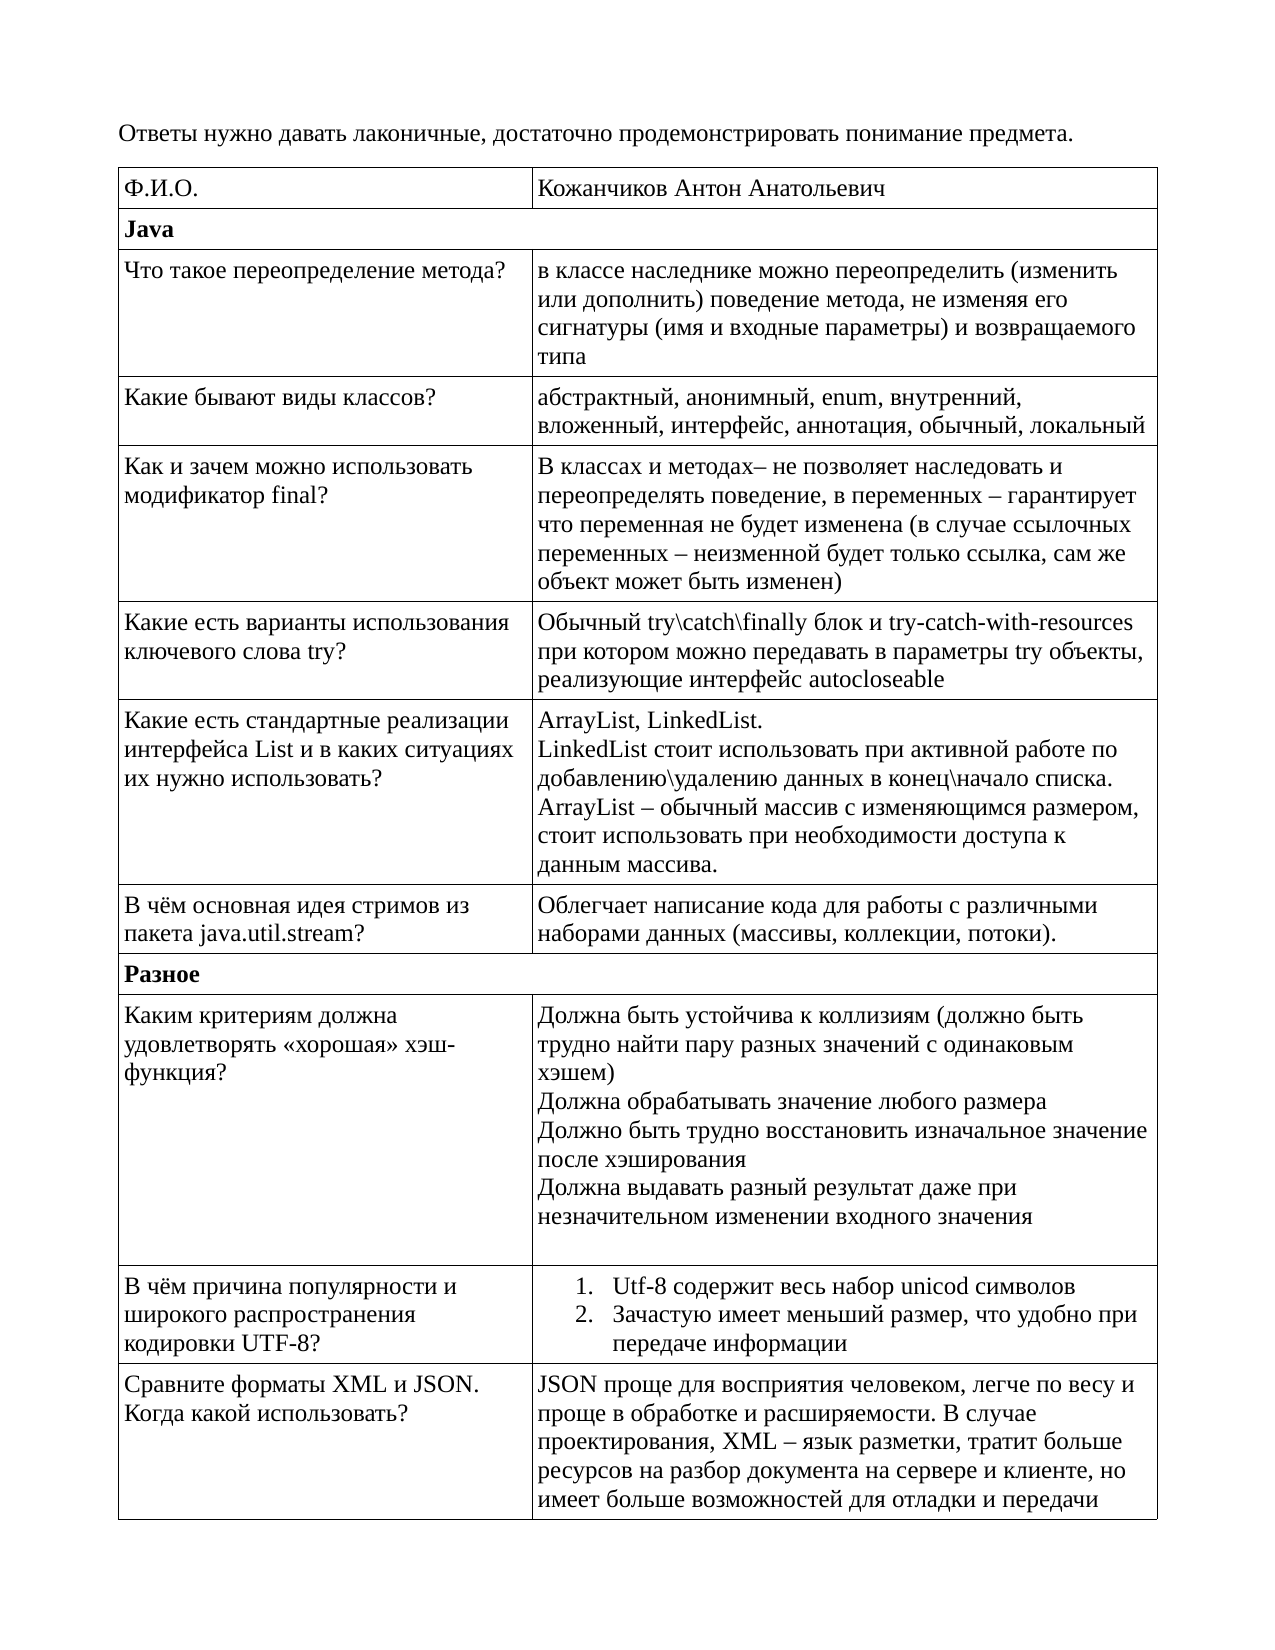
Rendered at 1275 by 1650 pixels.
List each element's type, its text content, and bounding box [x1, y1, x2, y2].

table_cell ArrayList, LinkedList. LinkedList стоит использовать при активной работе по добавлению\удалению данных в конец\начало списка. ArrayList – обычный массив с изменяющимся размером, стоит использовать при необходимости доступа к данным массива. [533, 700, 1157, 883]
table_cell JSON проще для восприятия человеком, легче по весу и проще в обработке и расширяемости. В случае проектирования, XML – язык разметки, тратит больше ресурсов на разбор документа на сервере и клиенте, но имеет больше возможностей для отладки и передачи [533, 1364, 1157, 1518]
table_cell абстрактный, анонимный, enum, внутренний, вложенный, интерфейс, аннотация, обычный, локальный [533, 377, 1157, 445]
table_cell Какие есть варианты использования ключевого слова try? [119, 602, 532, 699]
table_cell Что такое переопределение метода? [119, 250, 532, 376]
table_header Кожанчиков Антон Анатольевич [533, 168, 1157, 208]
text Ответы нужно давать лаконичные, достаточно продемонстрировать понимание предмета. [118, 118, 1157, 147]
table_cell Java [119, 209, 1157, 249]
table_cell Обычный try\catch\finally блок и try-catch-with-resources при котором можно передавать в параметры try объекты, реализующие интерфейс autocloseable [533, 602, 1157, 699]
table_cell Разное [119, 954, 1157, 994]
table_cell Какие есть стандартные реализации интерфейса List и в каких ситуациях их нужно использовать? [119, 700, 532, 883]
table_cell Как и зачем можно использовать модификатор final? [119, 446, 532, 601]
table_cell Utf-8 содержит весь набор unicod символов Зачастую имеет меньший размер, что удобно при передаче информации [533, 1266, 1157, 1363]
table_cell Какие бывают виды классов? [119, 377, 532, 445]
table_cell Каким критериям должна удовлетворять «хорошая» хэш-функция? [119, 995, 532, 1264]
table_header Ф.И.О. [119, 168, 532, 208]
table_cell В чём основная идея стримов из пакета java.util.stream? [119, 885, 532, 953]
table_cell Сравните форматы XML и JSON. Когда какой использовать? [119, 1364, 532, 1518]
table_cell В классах и методах– не позволяет наследовать и переопределять поведение, в переменных – гарантирует что переменная не будет изменена (в случае ссылочных переменных – неизменной будет только ссылка, сам же объект может быть изменен) [533, 446, 1157, 601]
table_cell в классе наследнике можно переопределить (изменить или дополнить) поведение метода, не изменяя его сигнатуры (имя и входные параметры) и возвращаемого типа [533, 250, 1157, 376]
table_cell Должна быть устойчива к коллизиям (должно быть трудно найти пару разных значений с одинаковым хэшем) Должна обрабатывать значение любого размера Должно быть трудно восстановить изначальное значение после хэширования Должна выдавать разный результат даже при незначительном изменении входного значения [533, 995, 1157, 1264]
table_cell В чём причина популярности и широкого распространения кодировки UTF-8? [119, 1266, 532, 1363]
table_cell Облегчает написание кода для работы с различными наборами данных (массивы, коллекции, потоки). [533, 885, 1157, 953]
